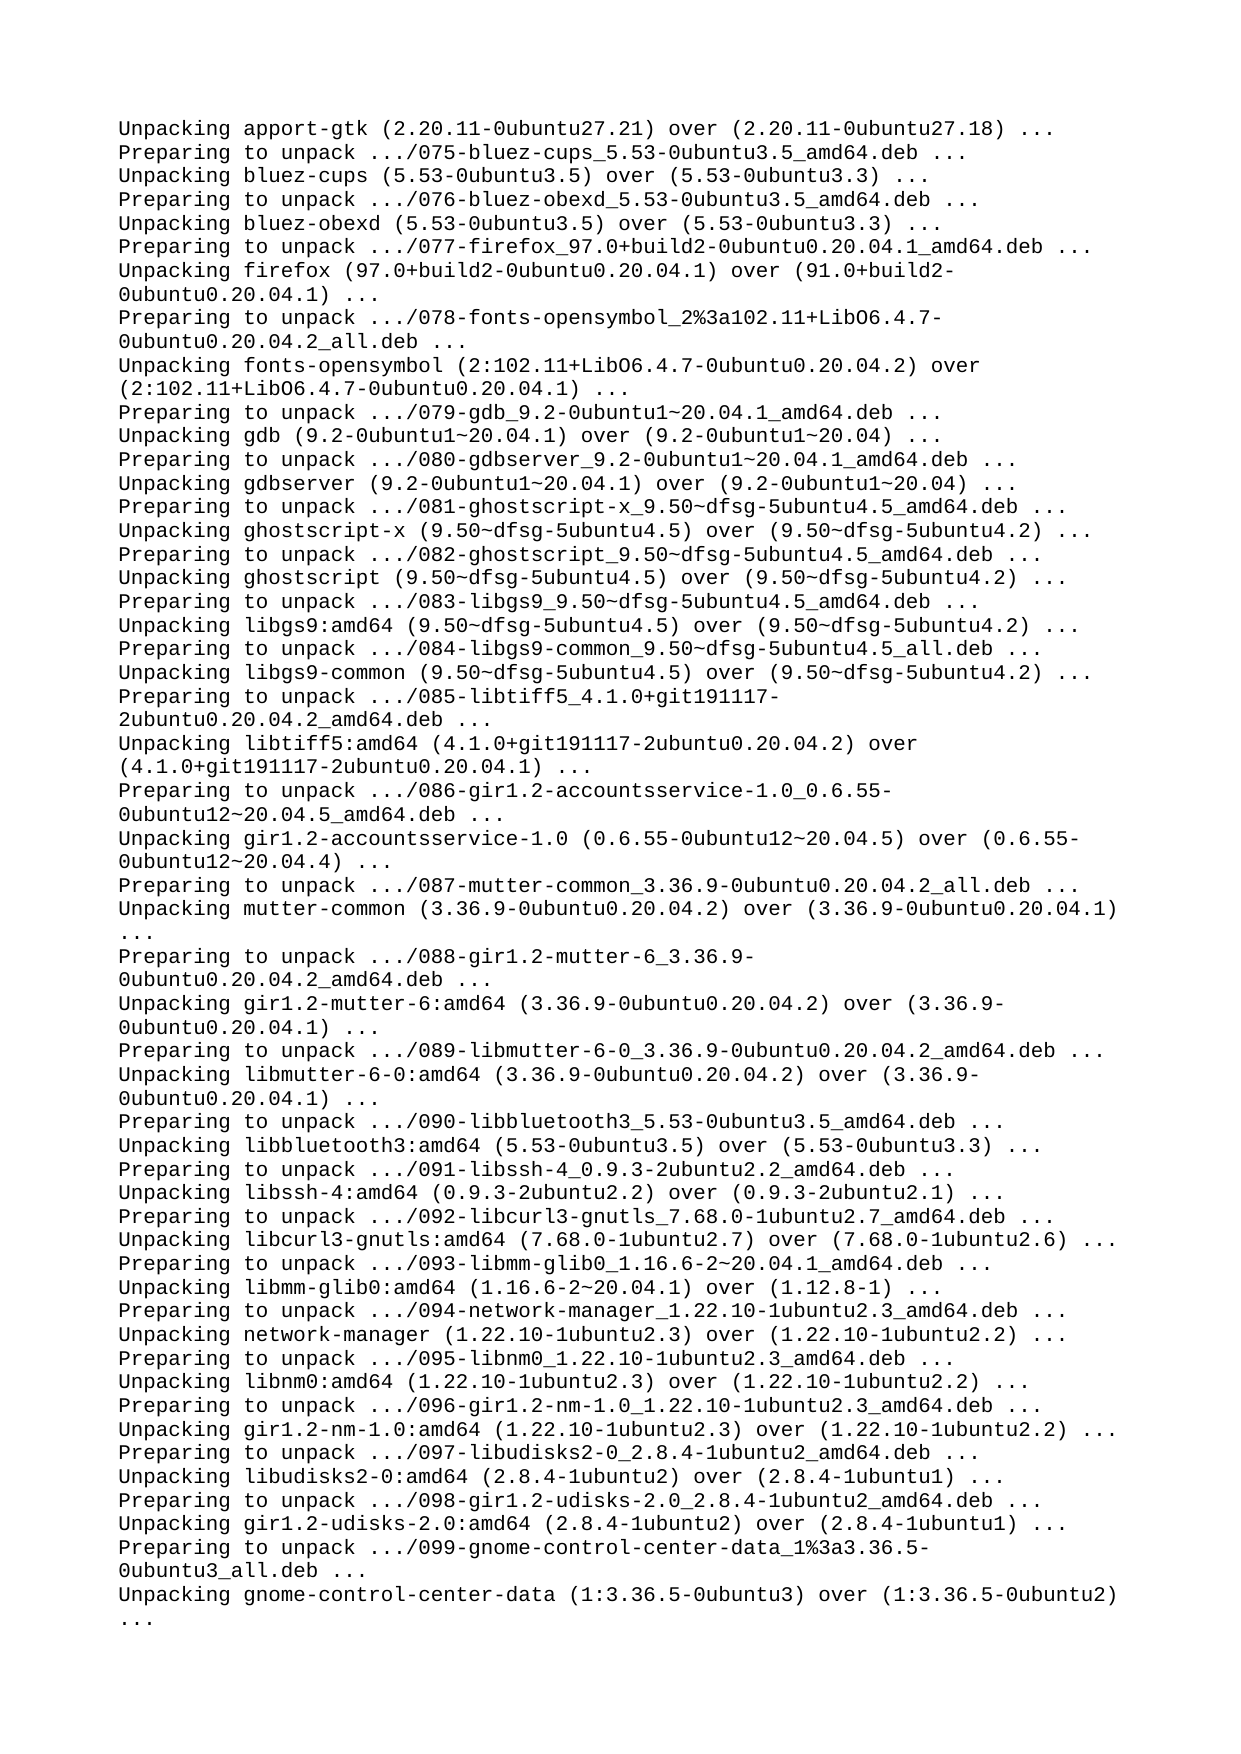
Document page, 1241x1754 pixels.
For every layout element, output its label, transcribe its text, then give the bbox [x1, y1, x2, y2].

text Preparing to unpack .../078-fonts-opensymbol_2%3a102.11+LibO6.4.7-0ubuntu0.20.04.2_all.deb ... [118, 307, 1122, 354]
text Preparing to unpack .../088-gir1.2-mutter-6_3.36.9-0ubuntu0.20.04.2_amd64.deb ... [118, 946, 1122, 993]
text Preparing to unpack .../084-libgs9-common_9.50~dfsg-5ubuntu4.5_all.deb ... [118, 638, 1122, 662]
text Preparing to unpack .../087-mutter-common_3.36.9-0ubuntu0.20.04.2_all.deb ... [118, 875, 1122, 898]
text Unpacking bluez-obexd (5.53-0ubuntu3.5) over (5.53-0ubuntu3.3) ... [118, 213, 1122, 236]
text Preparing to unpack .../077-firefox_97.0+build2-0ubuntu0.20.04.1_amd64.deb ... [118, 236, 1122, 260]
text Unpacking libcurl3-gnutls:amd64 (7.68.0-1ubuntu2.7) over (7.68.0-1ubuntu2.6) ... [118, 1229, 1122, 1253]
text Unpacking gdb (9.2-0ubuntu1~20.04.1) over (9.2-0ubuntu1~20.04) ... [118, 426, 1122, 449]
text Unpacking libtiff5:amd64 (4.1.0+git191117-2ubuntu0.20.04.2) over (4.1.0+git191117-2ubuntu0.20.04.1) ... [118, 733, 1122, 780]
text Preparing to unpack .../096-gir1.2-nm-1.0_1.22.10-1ubuntu2.3_amd64.deb ... [118, 1395, 1122, 1419]
text Preparing to unpack .../095-libnm0_1.22.10-1ubuntu2.3_amd64.deb ... [118, 1348, 1122, 1371]
text Preparing to unpack .../090-libbluetooth3_5.53-0ubuntu3.5_amd64.deb ... [118, 1111, 1122, 1135]
text Preparing to unpack .../097-libudisks2-0_2.8.4-1ubuntu2_amd64.deb ... [118, 1442, 1122, 1466]
text Unpacking libnm0:amd64 (1.22.10-1ubuntu2.3) over (1.22.10-1ubuntu2.2) ... [118, 1371, 1122, 1395]
text Unpacking libmm-glib0:amd64 (1.16.6-2~20.04.1) over (1.12.8-1) ... [118, 1277, 1122, 1300]
text Preparing to unpack .../083-libgs9_9.50~dfsg-5ubuntu4.5_amd64.deb ... [118, 591, 1122, 615]
text Unpacking gdbserver (9.2-0ubuntu1~20.04.1) over (9.2-0ubuntu1~20.04) ... [118, 473, 1122, 496]
text Preparing to unpack .../098-gir1.2-udisks-2.0_2.8.4-1ubuntu2_amd64.deb ... [118, 1489, 1122, 1513]
text Unpacking gnome-control-center-data (1:3.36.5-0ubuntu3) over (1:3.36.5-0ubuntu2) ... [118, 1584, 1122, 1631]
text Preparing to unpack .../092-libcurl3-gnutls_7.68.0-1ubuntu2.7_amd64.deb ... [118, 1206, 1122, 1229]
text Preparing to unpack .../075-bluez-cups_5.53-0ubuntu3.5_amd64.deb ... [118, 142, 1122, 165]
text Unpacking network-manager (1.22.10-1ubuntu2.3) over (1.22.10-1ubuntu2.2) ... [118, 1324, 1122, 1348]
text Unpacking libbluetooth3:amd64 (5.53-0ubuntu3.5) over (5.53-0ubuntu3.3) ... [118, 1135, 1122, 1158]
text Unpacking firefox (97.0+build2-0ubuntu0.20.04.1) over (91.0+build2-0ubuntu0.20.04.1) ... [118, 260, 1122, 307]
text Unpacking libudisks2-0:amd64 (2.8.4-1ubuntu2) over (2.8.4-1ubuntu1) ... [118, 1466, 1122, 1489]
text Unpacking fonts-opensymbol (2:102.11+LibO6.4.7-0ubuntu0.20.04.2) over (2:102.11+LibO6.4.7-0ubuntu0.20.04.1) ... [118, 354, 1122, 402]
text Preparing to unpack .../076-bluez-obexd_5.53-0ubuntu3.5_amd64.deb ... [118, 189, 1122, 213]
text Preparing to unpack .../079-gdb_9.2-0ubuntu1~20.04.1_amd64.deb ... [118, 402, 1122, 426]
text Unpacking ghostscript-x (9.50~dfsg-5ubuntu4.5) over (9.50~dfsg-5ubuntu4.2) ... [118, 520, 1122, 544]
text Unpacking ghostscript (9.50~dfsg-5ubuntu4.5) over (9.50~dfsg-5ubuntu4.2) ... [118, 567, 1122, 591]
text Preparing to unpack .../081-ghostscript-x_9.50~dfsg-5ubuntu4.5_amd64.deb ... [118, 496, 1122, 520]
text Preparing to unpack .../089-libmutter-6-0_3.36.9-0ubuntu0.20.04.2_amd64.deb ... [118, 1040, 1122, 1064]
text Unpacking bluez-cups (5.53-0ubuntu3.5) over (5.53-0ubuntu3.3) ... [118, 165, 1122, 189]
text Preparing to unpack .../085-libtiff5_4.1.0+git191117-2ubuntu0.20.04.2_amd64.deb ... [118, 686, 1122, 733]
text Unpacking libmutter-6-0:amd64 (3.36.9-0ubuntu0.20.04.2) over (3.36.9-0ubuntu0.20.04.1) ... [118, 1064, 1122, 1111]
text Unpacking libssh-4:amd64 (0.9.3-2ubuntu2.2) over (0.9.3-2ubuntu2.1) ... [118, 1182, 1122, 1206]
text Unpacking libgs9:amd64 (9.50~dfsg-5ubuntu4.5) over (9.50~dfsg-5ubuntu4.2) ... [118, 615, 1122, 638]
text Unpacking mutter-common (3.36.9-0ubuntu0.20.04.2) over (3.36.9-0ubuntu0.20.04.1) ... [118, 898, 1122, 946]
text Unpacking gir1.2-nm-1.0:amd64 (1.22.10-1ubuntu2.3) over (1.22.10-1ubuntu2.2) ... [118, 1419, 1122, 1442]
text Preparing to unpack .../099-gnome-control-center-data_1%3a3.36.5-0ubuntu3_all.deb ... [118, 1537, 1122, 1584]
text Preparing to unpack .../094-network-manager_1.22.10-1ubuntu2.3_amd64.deb ... [118, 1300, 1122, 1324]
text Preparing to unpack .../091-libssh-4_0.9.3-2ubuntu2.2_amd64.deb ... [118, 1158, 1122, 1182]
text Preparing to unpack .../086-gir1.2-accountsservice-1.0_0.6.55-0ubuntu12~20.04.5_amd64.deb ... [118, 780, 1122, 827]
text Unpacking gir1.2-accountsservice-1.0 (0.6.55-0ubuntu12~20.04.5) over (0.6.55-0ubuntu12~20.04.4) ... [118, 827, 1122, 875]
text Preparing to unpack .../082-ghostscript_9.50~dfsg-5ubuntu4.5_amd64.deb ... [118, 544, 1122, 567]
text Unpacking apport-gtk (2.20.11-0ubuntu27.21) over (2.20.11-0ubuntu27.18) ... [118, 118, 1122, 142]
text Preparing to unpack .../093-libmm-glib0_1.16.6-2~20.04.1_amd64.deb ... [118, 1253, 1122, 1277]
text Unpacking libgs9-common (9.50~dfsg-5ubuntu4.5) over (9.50~dfsg-5ubuntu4.2) ... [118, 662, 1122, 686]
text Unpacking gir1.2-mutter-6:amd64 (3.36.9-0ubuntu0.20.04.2) over (3.36.9-0ubuntu0.20.04.1) ... [118, 993, 1122, 1040]
text Unpacking gir1.2-udisks-2.0:amd64 (2.8.4-1ubuntu2) over (2.8.4-1ubuntu1) ... [118, 1513, 1122, 1537]
text Preparing to unpack .../080-gdbserver_9.2-0ubuntu1~20.04.1_amd64.deb ... [118, 449, 1122, 473]
